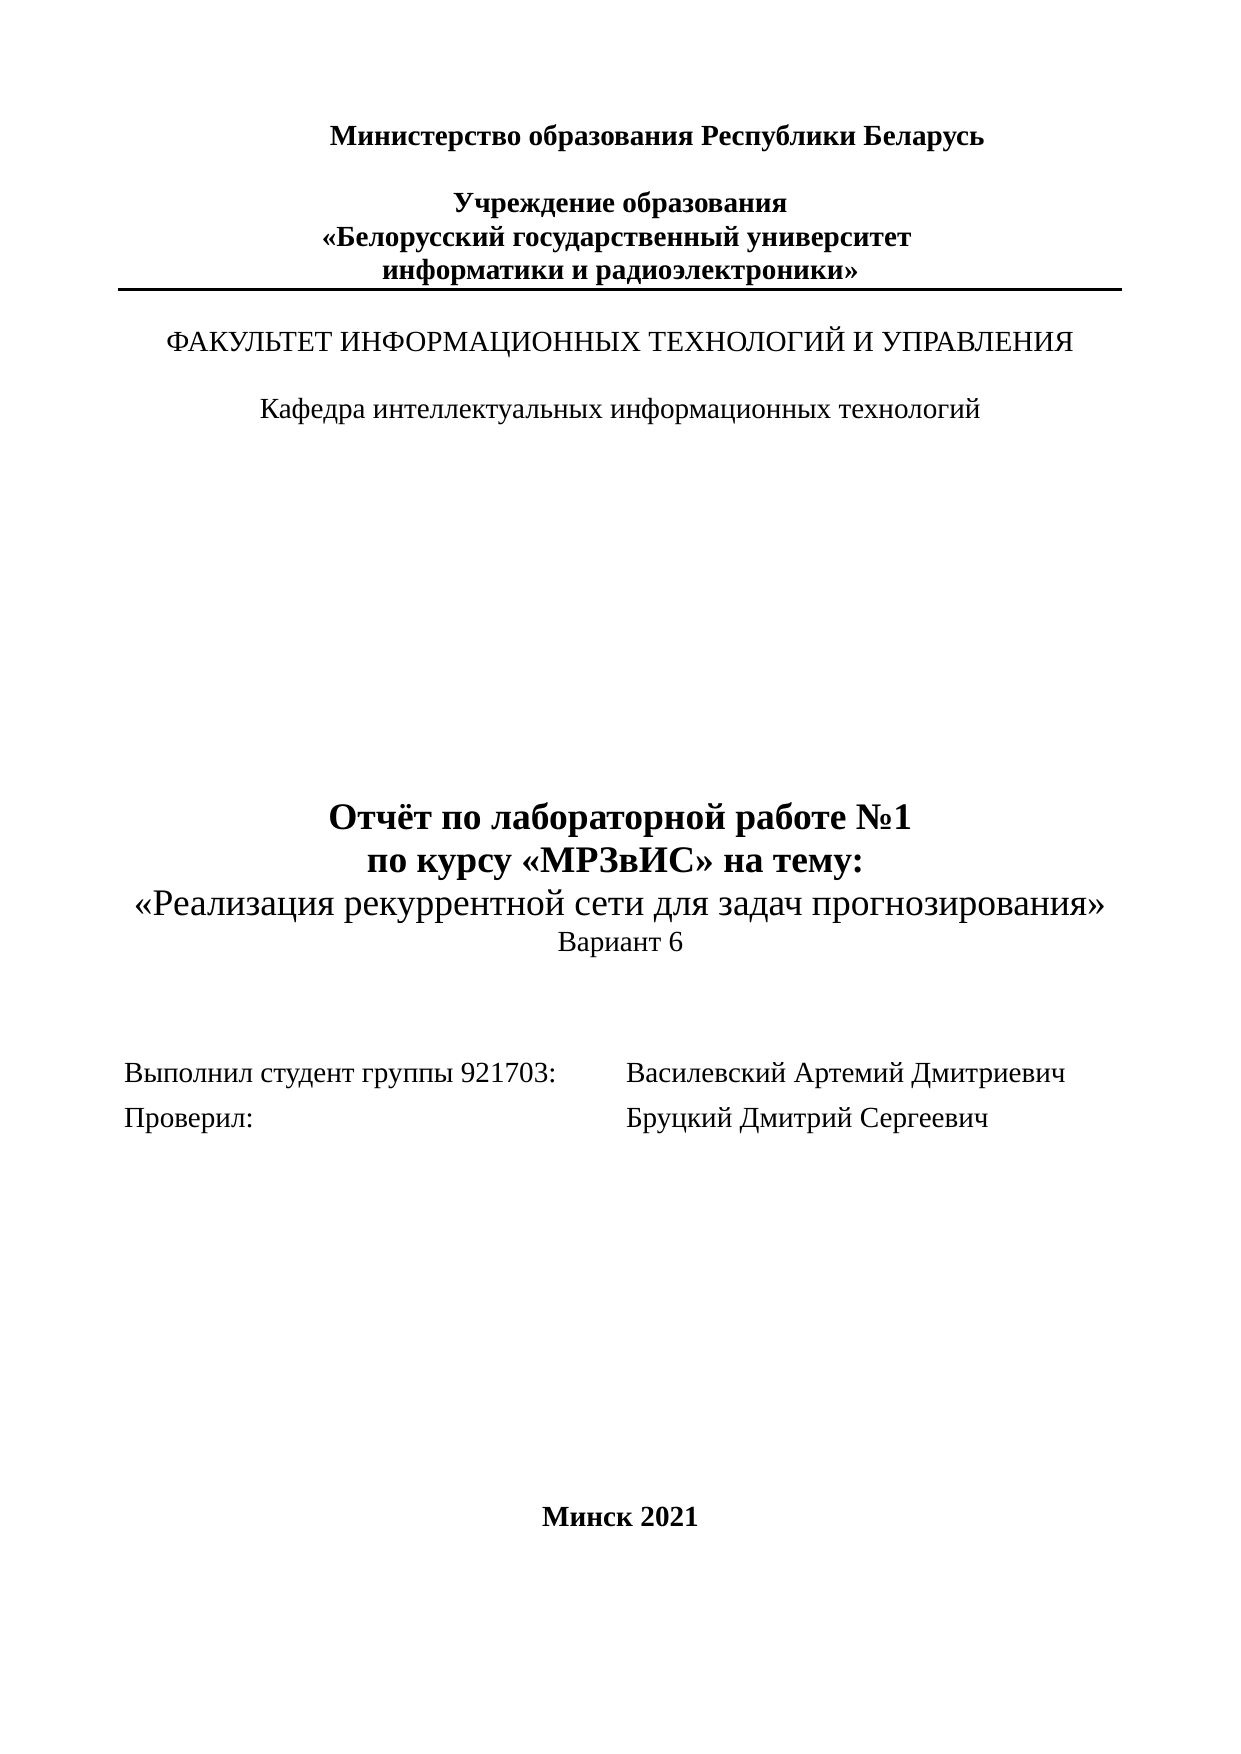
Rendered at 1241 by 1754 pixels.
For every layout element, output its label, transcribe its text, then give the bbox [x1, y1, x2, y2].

text ФАКУЛЬТЕТ ИНФОРМАЦИОННЫХ ТЕХНОЛОГИЙ И УПРАВЛЕНИЯ [118, 324, 1122, 358]
table_header Василевский Артемий Дмитриевич [620, 1050, 1122, 1094]
text Учреждение образования [118, 185, 1122, 219]
table_cell Проверил: [118, 1095, 620, 1139]
text по курсу «МРЗвИС» на тему: «Реализация рекуррентной сети для задач прогнозирования» Вариант 6 [118, 838, 1122, 1024]
text Минск 2021 [118, 1499, 1122, 1533]
text Отчёт по лабораторной работе №1 [118, 794, 1122, 838]
text Кафедра интеллектуальных информационных технологий [118, 392, 1122, 459]
table_cell Бруцкий Дмитрий Сергеевич [620, 1095, 1122, 1139]
table_header Выполнил студент группы 921703: [118, 1050, 620, 1094]
text информатики и радиоэлектроники» [118, 252, 1122, 288]
text «Белорусский государственный университет [118, 219, 1122, 252]
text Министерство образования Республики Беларусь [118, 118, 1122, 152]
